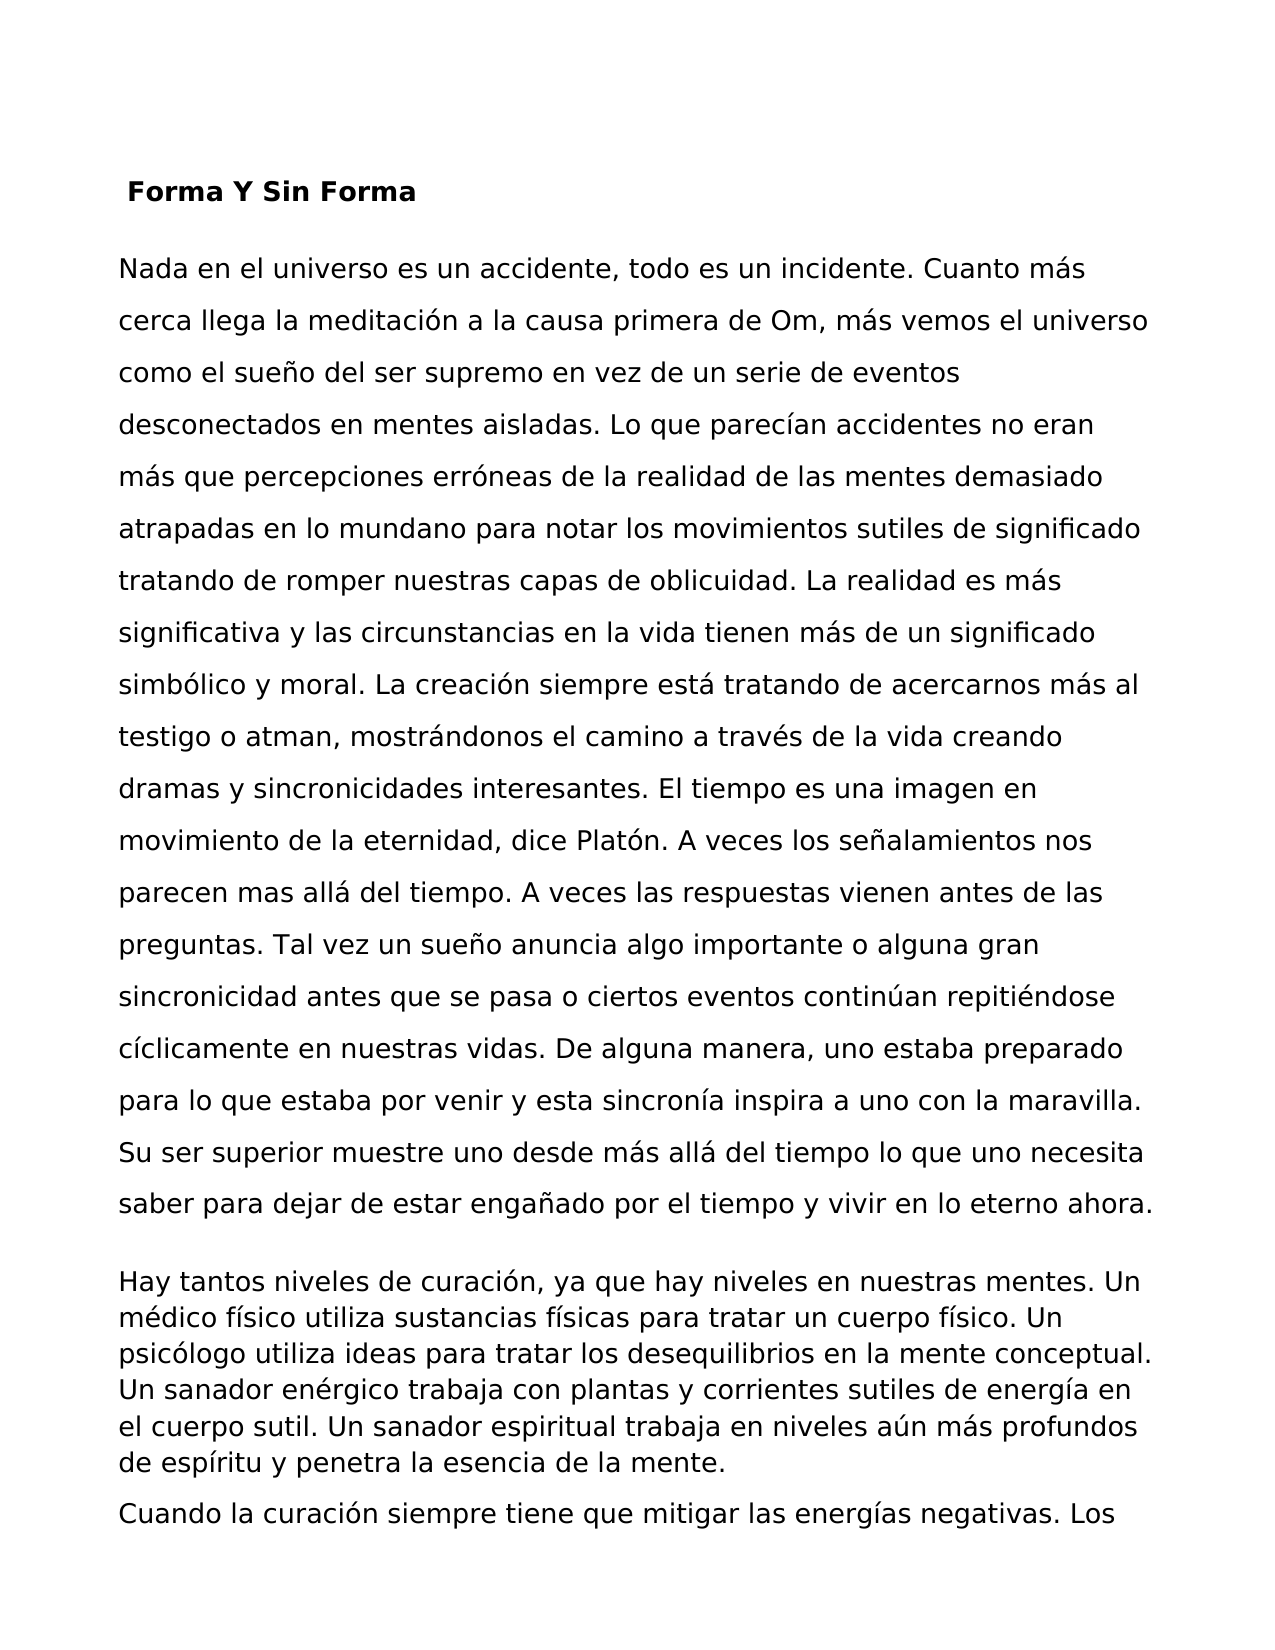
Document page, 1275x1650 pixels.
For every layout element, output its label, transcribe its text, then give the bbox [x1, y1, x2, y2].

text Forma Y Sin Forma [118, 176, 1157, 208]
text Hay tantos niveles de curación, ya que hay niveles en nuestras mentes. Un médico físico utiliza sustancias físicas para tratar un cuerpo físico. Un psicólogo utiliza ideas para tratar los desequilibrios en la mente conceptual. Un sanador enérgico trabaja con plantas y corrientes sutiles de energía en el cuerpo sutil. Un sanador espiritual trabaja en niveles aún más profundos de espíritu y penetra la esencia de la mente. [118, 1266, 1157, 1479]
text Cuando la curación siempre tiene que mitigar las energías negativas. Los [118, 1498, 1157, 1529]
text Nada en el universo es un accidente, todo es un incidente. Cuanto más cerca llega la meditación a la causa primera de Om, más vemos el universo como el sueño del ser supremo en vez de un serie de eventos desconectados en mentes aisladas. Lo que parecían accidentes no eran más que percepciones erróneas de la realidad de las mentes demasiado atrapadas en lo mundano para notar los movimientos sutiles de significado tratando de romper nuestras capas de oblicuidad. La realidad es más significativa y las circunstancias en la vida tienen más de un significado simbólico y moral. La creación siempre está tratando de acercarnos más al testigo o atman, mostrándonos el camino a través de la vida creando dramas y sincronicidades interesantes. El tiempo es una imagen en movimiento de la eternidad, dice Platón. A veces los señalamientos nos parecen mas allá del tiempo. A veces las respuestas vienen antes de las preguntas. Tal vez un sueño anuncia algo importante o alguna gran sincronicidad antes que se pasa o ciertos eventos continúan repitiéndose cíclicamente en nuestras vidas. De alguna manera, uno estaba preparado para lo que estaba por venir y esta sincronía inspira a uno con la maravilla. Su ser superior muestre uno desde más allá del tiempo lo que uno necesita saber para dejar de estar engañado por el tiempo y vivir en lo eterno ahora. [118, 253, 1157, 1220]
